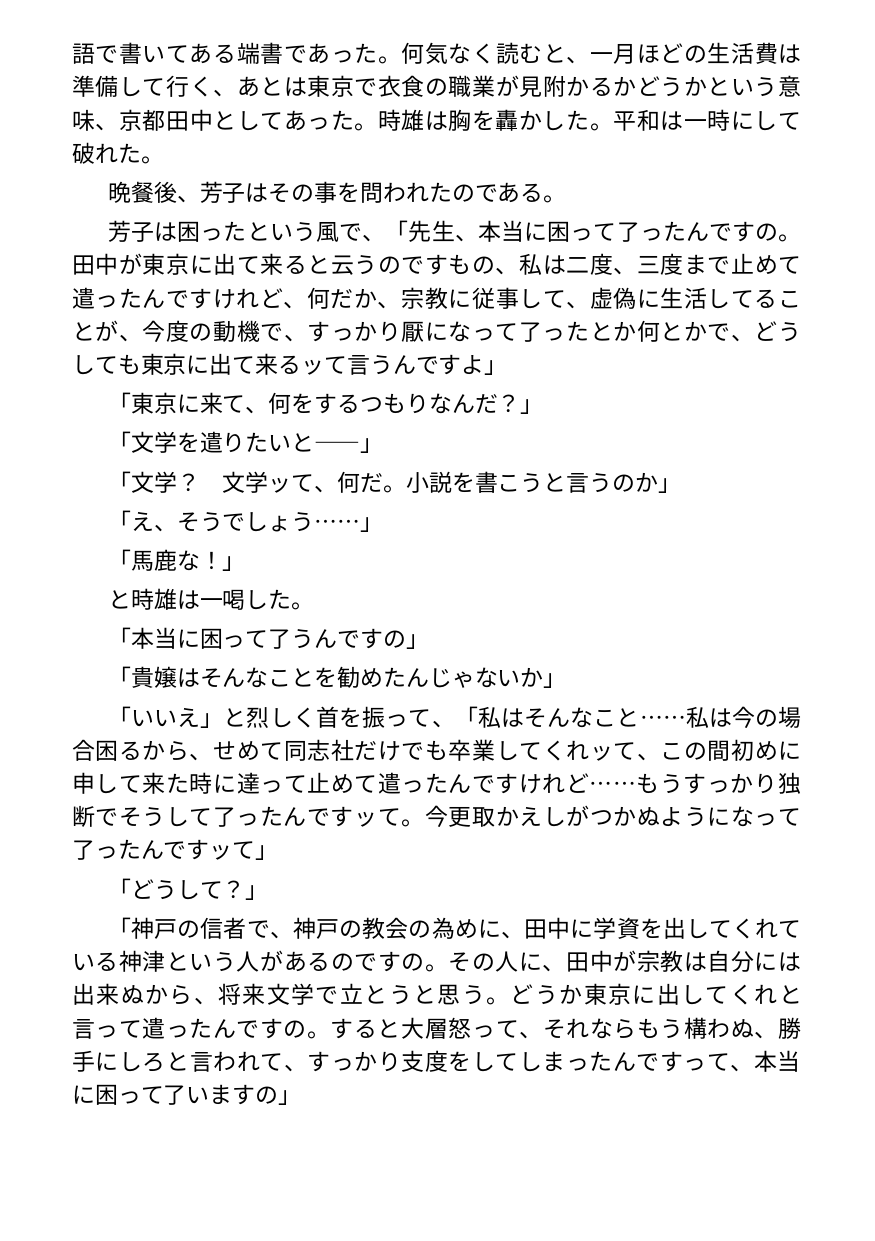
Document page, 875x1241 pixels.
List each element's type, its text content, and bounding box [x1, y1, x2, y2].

text 「いいえ」と烈しく首を振って、「私はそんなこと……私は今の場合困るから、せめて同志社だけでも卒業してくれッて、この間初めに申して来た時に達って止めて遣ったんですけれど……もうすっかり独断でそうして了ったんですッて。今更取かえしがつかぬようになって了ったんですッて」 [72, 699, 802, 866]
text 語で書いてある端書であった。何気なく読むと、一月ほどの生活費は準備して行く、あとは東京で衣食の職業が見附かるかどうかという意味、京都田中としてあった。時雄は胸を轟かした。平和は一時にして破れた。 [72, 36, 802, 169]
text 「え、そうでしょう……」 [72, 504, 802, 537]
text 「文学？ 文学ッて、何だ。小説を書こうと言うのか」 [72, 464, 802, 498]
text 「東京に来て、何をするつもりなんだ？」 [72, 386, 802, 419]
text 「どうして？」 [72, 872, 802, 905]
text 晩餐後、芳子はその事を問われたのである。 [72, 175, 802, 208]
text 「貴嬢はそんなことを勧めたんじゃないか」 [72, 660, 802, 693]
text 「神戸の信者で、神戸の教会の為めに、田中に学資を出してくれている神津という人があるのですの。その人に、田中が宗教は自分には出来ぬから、将来文学で立とうと思う。どうか東京に出してくれと言って遣ったんですの。すると大層怒って、それならもう構わぬ、勝手にしろと言われて、すっかり支度をしてしまったんですって、本当に困って了いますの」 [72, 911, 802, 1110]
text 「本当に困って了うんですの」 [72, 621, 802, 654]
text と時雄は一喝した。 [72, 582, 802, 615]
text 「文学を遣りたいと――」 [72, 425, 802, 458]
text 「馬鹿な！」 [72, 543, 802, 576]
text 芳子は困ったという風で、「先生、本当に困って了ったんですの。田中が東京に出て来ると云うのですもの、私は二度、三度まで止めて遣ったんですけれど、何だか、宗教に従事して、虚偽に生活してることが、今度の動機で、すっかり厭になって了ったとか何とかで、どうしても東京に出て来るッて言うんですよ」 [72, 214, 802, 380]
